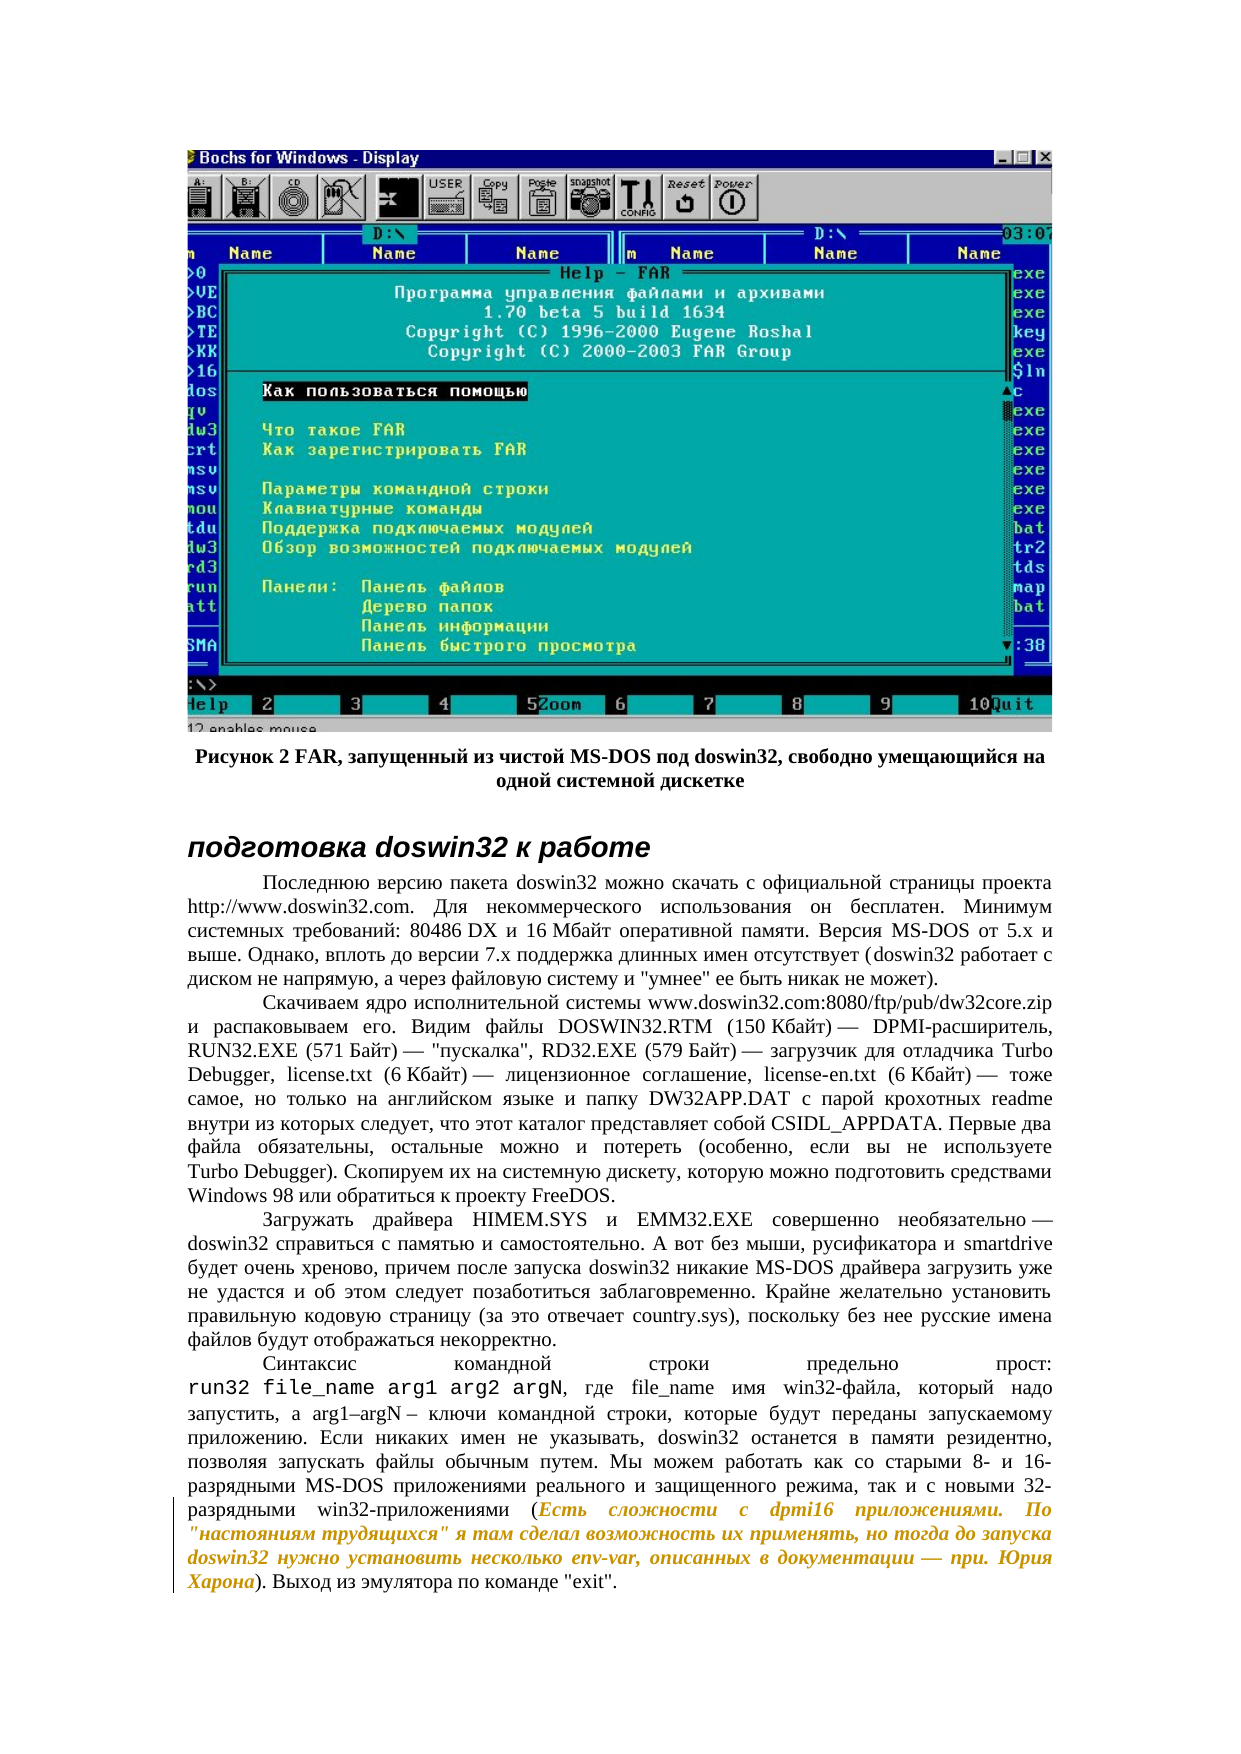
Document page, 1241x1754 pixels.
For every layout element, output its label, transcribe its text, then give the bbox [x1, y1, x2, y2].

subtitle подготовка doswin32 к работе [187, 830, 1053, 863]
text Рисунок 2 FAR, запущенный из чистой MS-DOS под doswin32, свободно умещающийся на одной системной дискетке [187, 744, 1053, 792]
text Синтаксис командной строки предельно прост: run32 file_name arg1 arg2 argN, где file_name имя win32-файла, который надо запустить, а arg1–argN – ключи командной строки, которые будут переданы запускаемому приложению. Если никаких имен не указывать, doswin32 останется в памяти резидентно, позволяя запускать файлы обычным путем. Мы можем работать как со старыми 8- и 16-разрядными MS-DOS приложениями реального и защищенного режима, так и с новыми 32-разрядными win32-приложениями (Есть сложности с dpmi16 приложениями. По "настояниям трудящихся" я там сделал возможность их применять, но тогда до запуска doswin32 нужно установить несколько env-var, описанных в документации — при. Юрия Харона). Выход из эмулятора по команде "exit". [187, 1351, 1053, 1593]
text Загружать драйвера HIMEM.SYS и EMM32.EXE совершенно необязательно — doswin32 справиться с памятью и самостоятельно. А вот без мыши, русификатора и smartdrive будет очень хреново, причем после запуска doswin32 никакие MS-DOS драйвера загрузить уже не удастся и об этом следует позаботиться заблаговременно. Крайне желательно установить правильную кодовую страницу (за это отвечает country.sys), поскольку без нее русские имена файлов будут отображаться некорректно. [187, 1207, 1053, 1351]
text Скачиваем ядро исполнительной системы www.doswin32.com:8080/ftp/pub/dw32core.zip и распаковываем его. Видим файлы DOSWIN32.RTM (150 Кбайт) — DPMI-расширитель, RUN32.EXE (571 Байт) — "пускалка", RD32.EXE (579 Байт) — загрузчик для отладчика Turbo Debugger, license.txt (6 Кбайт) — лицензионное соглашение, license-en.txt (6 Кбайт) — тоже самое, но только на английском языке и папку DW32APP.DAT c парой крохотных readme внутри из которых следует, что этот каталог представляет собой CSIDL_APPDATA. Первые два файла обязательны, остальные можно и потереть (особенно, если вы не используете Turbo Debugger). Скопируем их на системную дискету, которую можно подготовить средствами Windows 98 или обратиться к проекту FreeDOS. [187, 990, 1053, 1207]
picture [187, 150, 1053, 732]
text Последнюю версию пакета doswin32 можно скачать с официальной страницы проекта http://www.doswin32.com. Для некоммерческого использования он бесплатен. Минимум системных требований: 80486 DX и 16 Мбайт оперативной памяти. Версия MS-DOS от 5.x и выше. Однако, вплоть до версии 7.х поддержка длинных имен отсутствует (doswin32 работает с диском не напрямую, а через файловую систему и "умнее" ее быть никак не может). [187, 870, 1053, 990]
